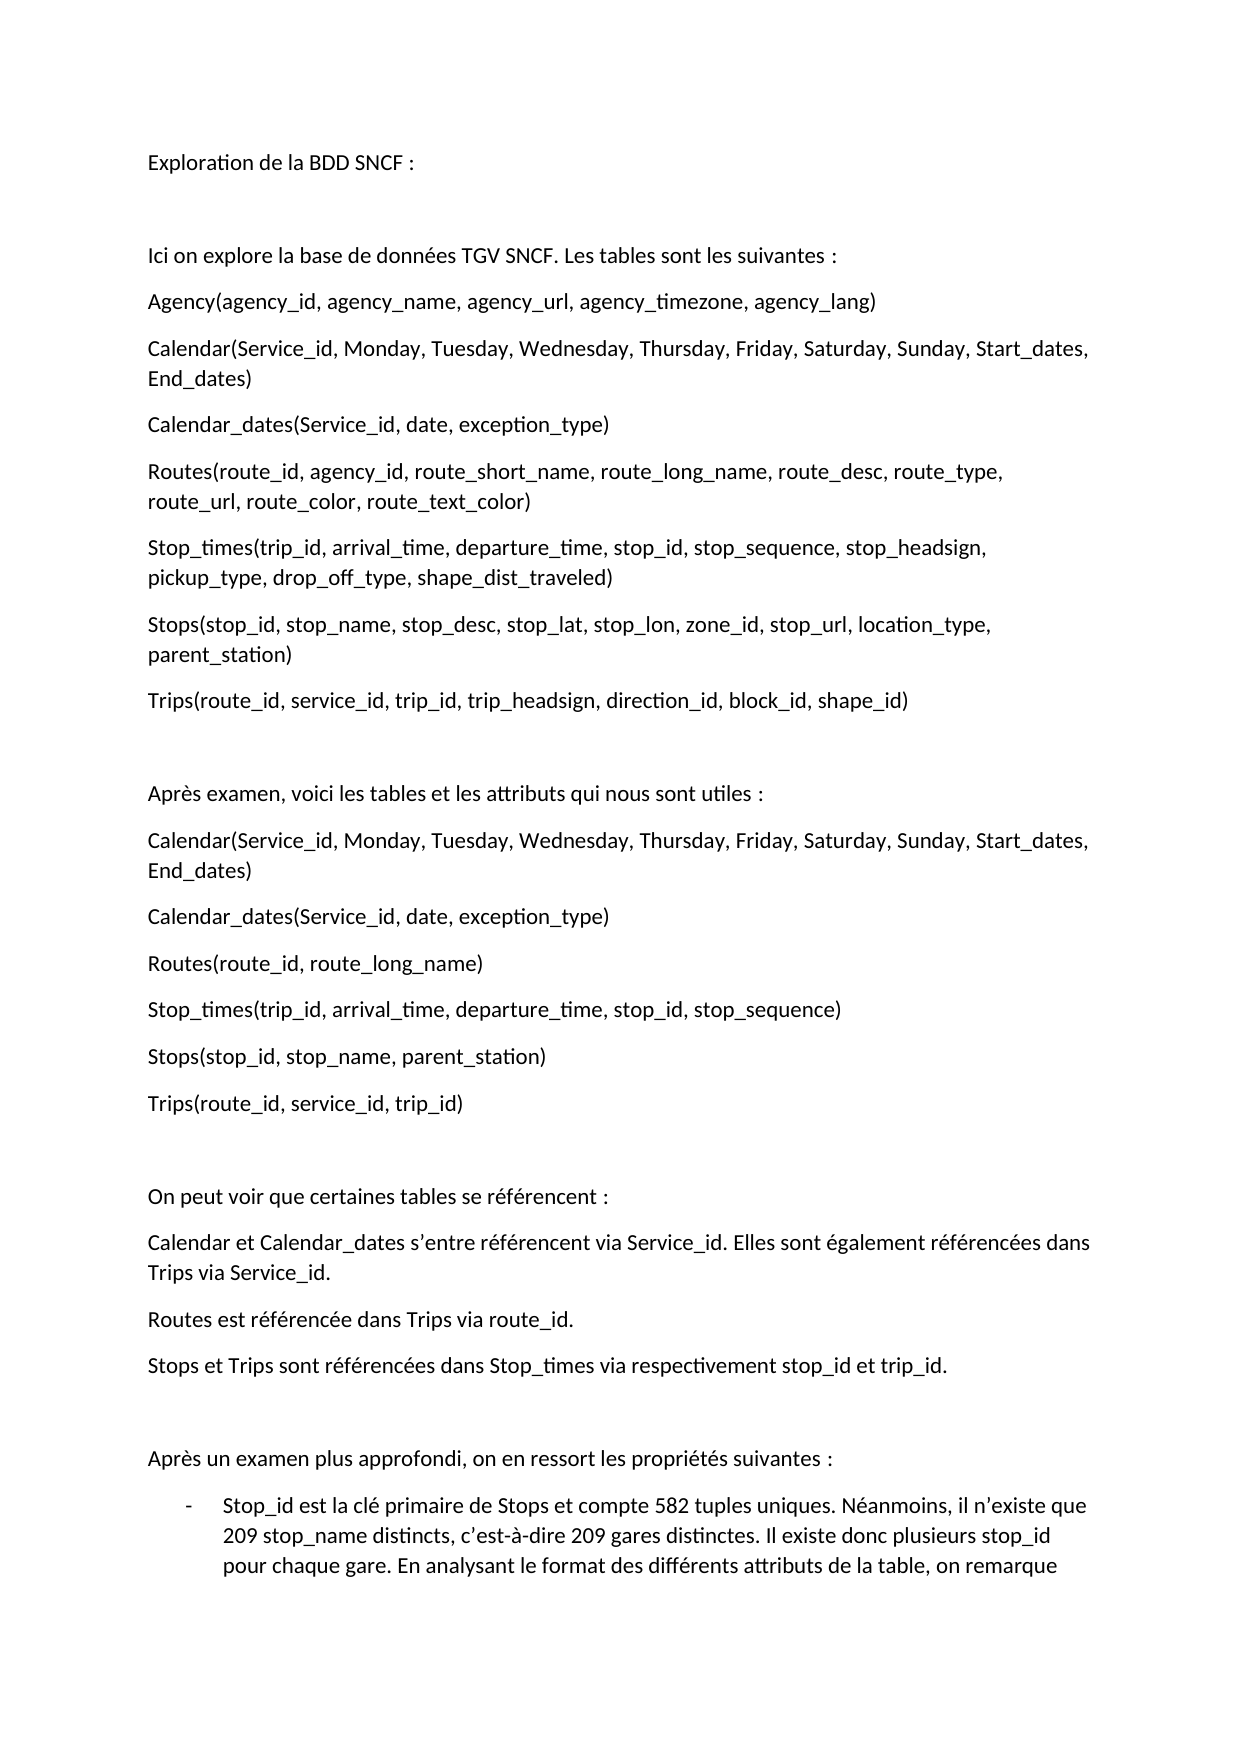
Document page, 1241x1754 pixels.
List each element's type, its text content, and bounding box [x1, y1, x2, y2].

text Calendar(Service_id, Monday, Tuesday, Wednesday, Thursday, Friday, Saturday, Sunday, Start_dates, End_dates) [148, 334, 1093, 392]
text Calendar(Service_id, Monday, Tuesday, Wednesday, Thursday, Friday, Saturday, Sunday, Start_dates, End_dates) [148, 826, 1093, 884]
text Stops(stop_id, stop_name, parent_station) [148, 1042, 1093, 1070]
text Calendar et Calendar_dates s’entre référencent via Service_id. Elles sont également référencées dans Trips via Service_id. [148, 1228, 1093, 1286]
text On peut voir que certaines tables se référencent : [148, 1182, 1093, 1210]
text Routes(route_id, agency_id, route_short_name, route_long_name, route_desc, route_type, route_url, route_color, route_text_color) [148, 457, 1093, 515]
text Routes(route_id, route_long_name) [148, 949, 1093, 977]
text Stops et Trips sont référencées dans Stop_times via respectivement stop_id et trip_id. [148, 1351, 1093, 1379]
text Stop_times(trip_id, arrival_time, departure_time, stop_id, stop_sequence, stop_headsign, pickup_type, drop_off_type, shape_dist_traveled) [148, 533, 1093, 591]
text Après examen, voici les tables et les attributs qui nous sont utiles : [148, 779, 1093, 807]
text Exploration de la BDD SNCF : [148, 148, 1093, 176]
text Calendar_dates(Service_id, date, exception_type) [148, 902, 1093, 930]
text Stops(stop_id, stop_name, stop_desc, stop_lat, stop_lon, zone_id, stop_url, location_type, parent_station) [148, 610, 1093, 668]
text Trips(route_id, service_id, trip_id) [148, 1089, 1093, 1117]
text Après un examen plus approfondi, on en ressort les propriétés suivantes : [148, 1444, 1093, 1472]
text Routes est référencée dans Trips via route_id. [148, 1305, 1093, 1333]
text Stop_times(trip_id, arrival_time, departure_time, stop_id, stop_sequence) [148, 996, 1093, 1023]
text Calendar_dates(Service_id, date, exception_type) [148, 410, 1093, 438]
text Agency(agency_id, agency_name, agency_url, agency_timezone, agency_lang) [148, 287, 1093, 315]
text Trips(route_id, service_id, trip_id, trip_headsign, direction_id, block_id, shape_id) [148, 686, 1093, 714]
list Stop_id est la clé primaire de Stops et compte 582 tuples uniques. Néanmoins, il n’existe que 209 stop_name distincts, c’est-à-dire 209 gares distinctes. Il existe donc plusieurs stop_id pour chaque gare. En analysant le format des différents attributs de la table, on remarque [185, 1491, 1093, 1579]
text Ici on explore la base de données TGV SNCF. Les tables sont les suivantes : [148, 241, 1093, 269]
